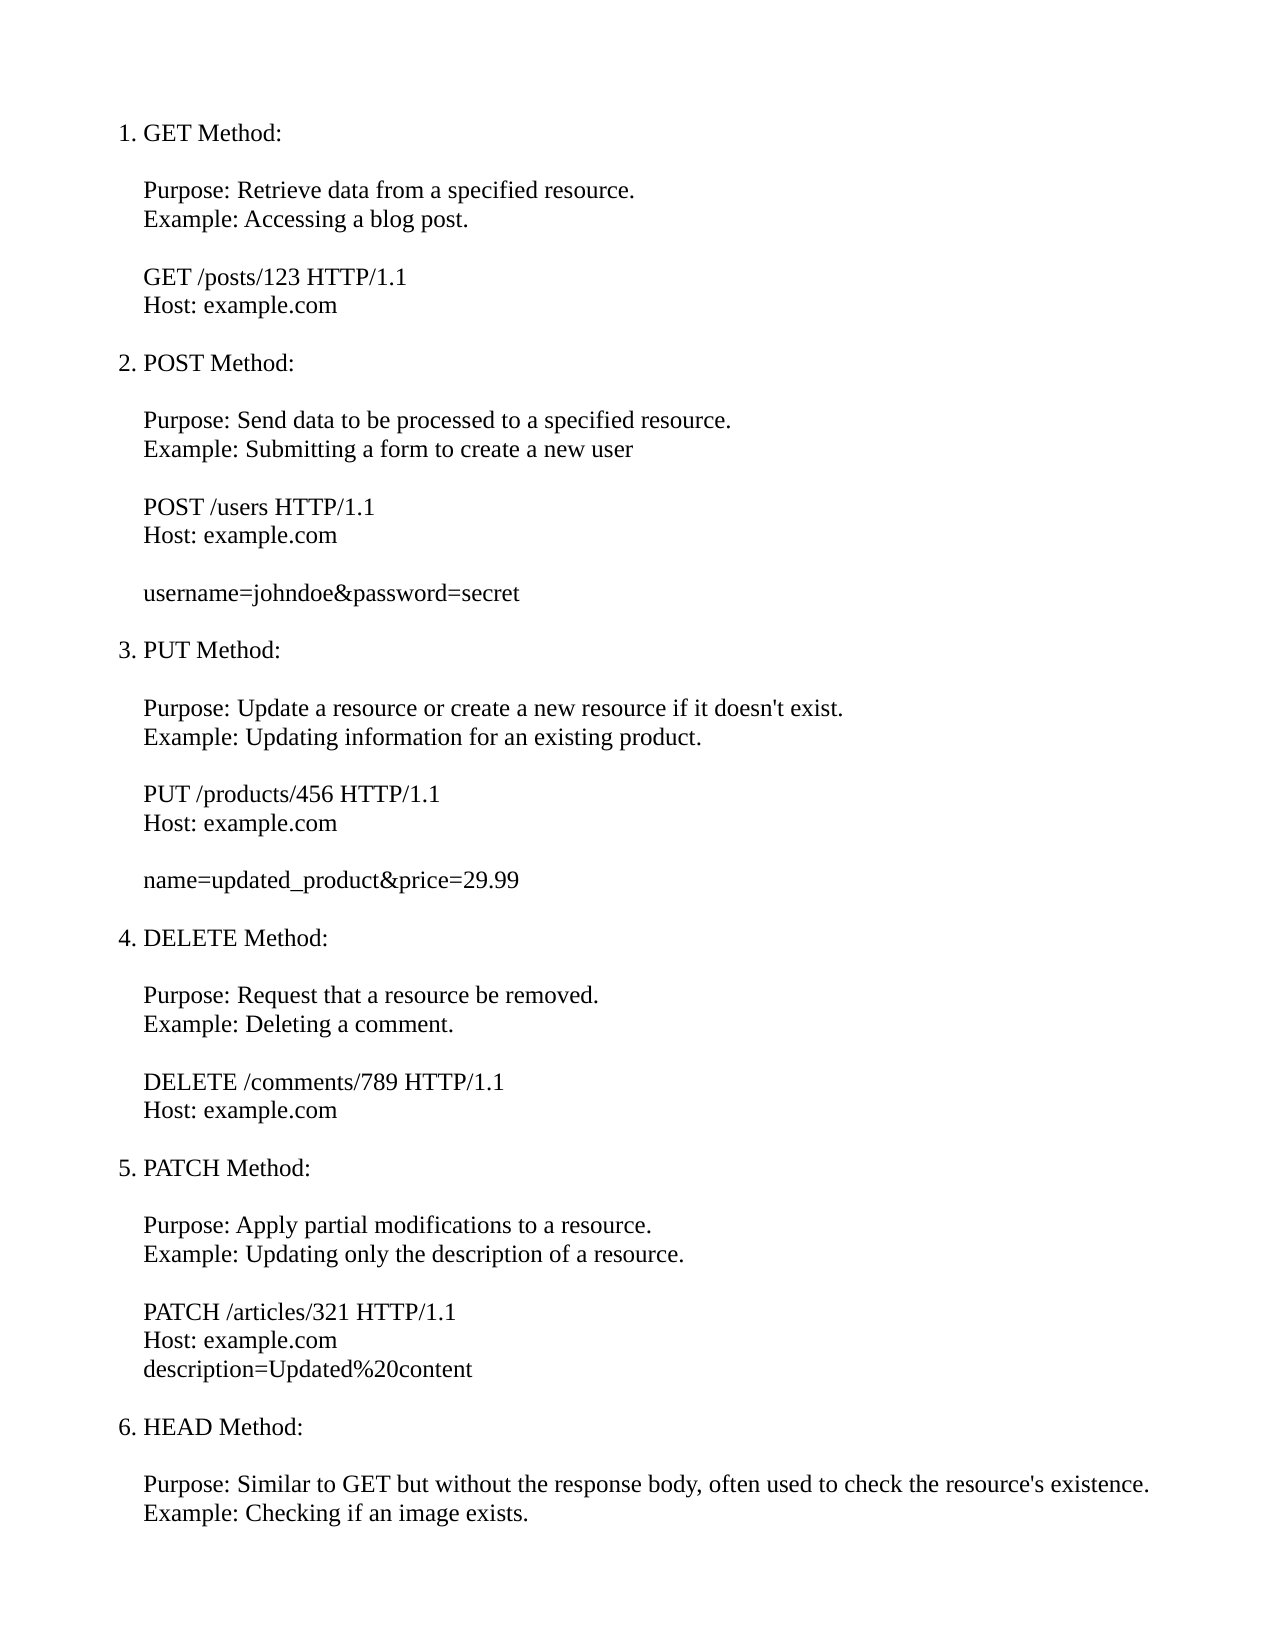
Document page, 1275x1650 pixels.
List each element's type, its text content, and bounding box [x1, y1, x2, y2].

text Host: example.com [118, 808, 1157, 837]
text PATCH /articles/321 HTTP/1.1 [118, 1297, 1157, 1326]
text description=Updated%20content [118, 1354, 1157, 1383]
text PUT /products/456 HTTP/1.1 [118, 779, 1157, 808]
text Host: example.com [118, 291, 1157, 319]
text Purpose: Send data to be processed to a specified resource. [118, 406, 1157, 434]
text GET /posts/123 HTTP/1.1 [118, 262, 1157, 291]
text 4. DELETE Method: [118, 923, 1157, 952]
text 1. GET Method: [118, 118, 1157, 147]
text Purpose: Similar to GET but without the response body, often used to check the resource's existence. [118, 1469, 1157, 1498]
text Purpose: Apply partial modifications to a resource. [118, 1211, 1157, 1239]
text POST /users HTTP/1.1 [118, 492, 1157, 521]
text username=johndoe&password=secret [118, 578, 1157, 607]
text 2. POST Method: [118, 348, 1157, 377]
text 6. HEAD Method: [118, 1412, 1157, 1441]
text Purpose: Request that a resource be removed. [118, 981, 1157, 1009]
text Example: Checking if an image exists. [118, 1498, 1157, 1527]
text Example: Accessing a blog post. [118, 204, 1157, 233]
text Example: Deleting a comment. [118, 1009, 1157, 1038]
text Example: Updating information for an existing product. [118, 722, 1157, 751]
text 5. PATCH Method: [118, 1153, 1157, 1182]
text Host: example.com [118, 1326, 1157, 1354]
text Host: example.com [118, 1096, 1157, 1124]
text Example: Submitting a form to create a new user [118, 434, 1157, 463]
text Host: example.com [118, 521, 1157, 549]
text Purpose: Retrieve data from a specified resource. [118, 176, 1157, 204]
text DELETE /comments/789 HTTP/1.1 [118, 1067, 1157, 1096]
text 3. PUT Method: [118, 636, 1157, 664]
text Purpose: Update a resource or create a new resource if it doesn't exist. [118, 693, 1157, 722]
text name=updated_product&price=29.99 [118, 866, 1157, 894]
text Example: Updating only the description of a resource. [118, 1239, 1157, 1268]
